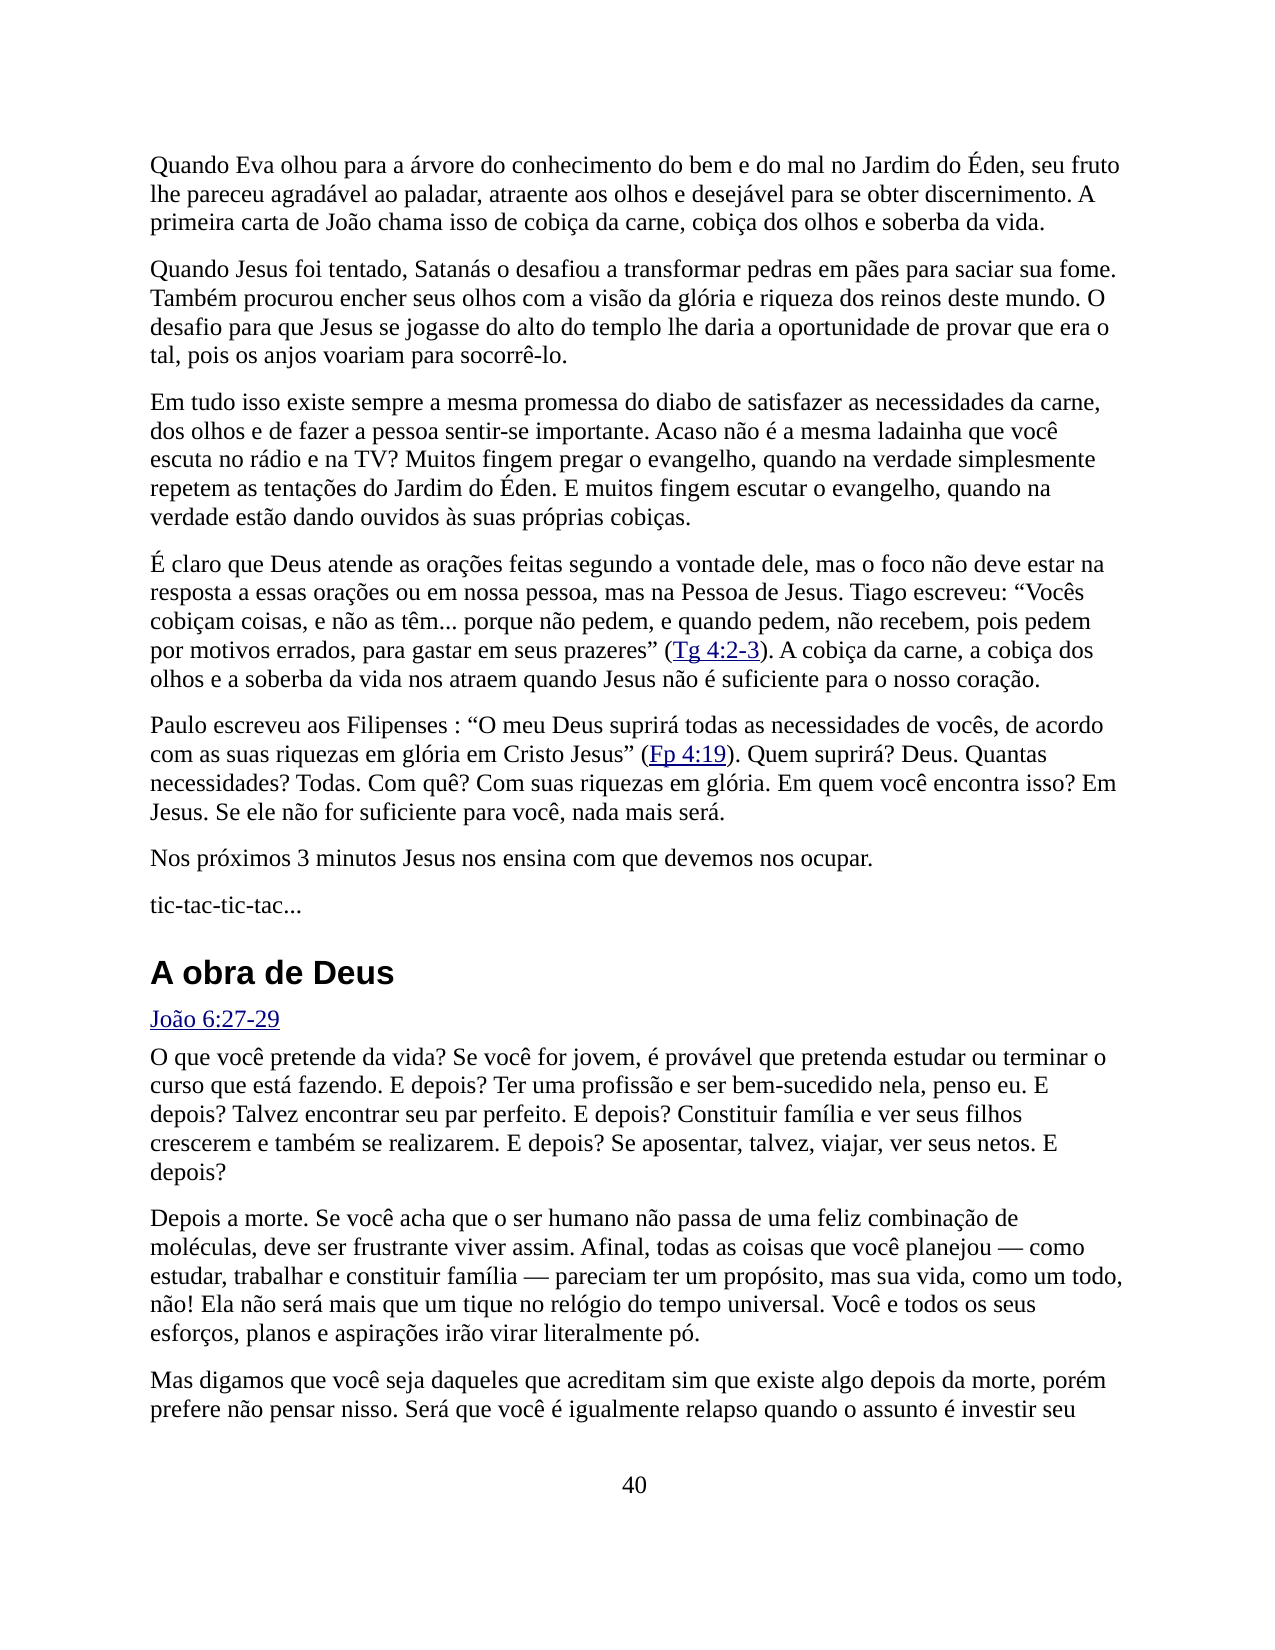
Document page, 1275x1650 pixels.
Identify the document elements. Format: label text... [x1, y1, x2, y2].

text tic-tac-tic-tac... [150, 890, 1125, 919]
text Paulo escreveu aos Filipenses : “O meu Deus suprirá todas as necessidades de vocês, de acordo com as suas riquezas em glória em Cristo Jesus” (Fp 4:19). Quem suprirá? Deus. Quantas necessidades? Todas. Com quê? Com suas riquezas em glória. Em quem você encontra isso? Em Jesus. Se ele não for suficiente para você, nada mais será. [150, 710, 1125, 825]
text João 6:27-29 [150, 1004, 1125, 1033]
text O que você pretende da vida? Se você for jovem, é provável que pretenda estudar ou terminar o curso que está fazendo. E depois? Ter uma profissão e ser bem-sucedido nela, penso eu. E depois? Talvez encontrar seu par perfeito. E depois? Constituir família e ver seus filhos crescerem e também se realizarem. E depois? Se aposentar, talvez, viajar, ver seus netos. E depois? [150, 1042, 1125, 1185]
subtitle A obra de Deus [150, 953, 1125, 991]
text Em tudo isso existe sempre a mesma promessa do diabo de satisfazer as necessidades da carne, dos olhos e de fazer a pessoa sentir-se importante. Acaso não é a mesma ladainha que você escuta no rádio e na TV? Muitos fingem pregar o evangelho, quando na verdade simplesmente repetem as tentações do Jardim do Éden. E muitos fingem escutar o evangelho, quando na verdade estão dando ouvidos às suas próprias cobiças. [150, 387, 1125, 531]
text Nos próximos 3 minutos Jesus nos ensina com que devemos nos ocupar. [150, 843, 1125, 872]
text Quando Eva olhou para a árvore do conhecimento do bem e do mal no Jardim do Éden, seu fruto lhe pareceu agradável ao paladar, atraente aos olhos e desejável para se obter discernimento. A primeira carta de João chama isso de cobiça da carne, cobiça dos olhos e soberba da vida. [150, 150, 1125, 236]
text Depois a morte. Se você acha que o ser humano não passa de uma feliz combinação de moléculas, deve ser frustrante viver assim. Afinal, todas as coisas que você planejou — como estudar, trabalhar e constituir família — pareciam ter um propósito, mas sua vida, como um todo, não! Ela não será mais que um tique no relógio do tempo universal. Você e todos os seus esforços, planos e aspirações irão virar literalmente pó. [150, 1203, 1125, 1347]
text Mas digamos que você seja daqueles que acreditam sim que existe algo depois da morte, porém prefere não pensar nisso. Será que você é igualmente relapso quando o assunto é investir seu [150, 1365, 1125, 1422]
text É claro que Deus atende as orações feitas segundo a vontade dele, mas o foco não deve estar na resposta a essas orações ou em nossa pessoa, mas na Pessoa de Jesus. Tiago escreveu: “Vocês cobiçam coisas, e não as têm... porque não pedem, e quando pedem, não recebem, pois pedem por motivos errados, para gastar em seus prazeres” (Tg 4:2-3). A cobiça da carne, a cobiça dos olhos e a soberba da vida nos atraem quando Jesus não é suficiente para o nosso coração. [150, 549, 1125, 692]
text Quando Jesus foi tentado, Satanás o desafiou a transformar pedras em pães para saciar sua fome. Também procurou encher seus olhos com a visão da glória e riqueza dos reinos deste mundo. O desafio para que Jesus se jogasse do alto do templo lhe daria a oportunidade de provar que era o tal, pois os anjos voariam para socorrê-lo. [150, 254, 1125, 369]
